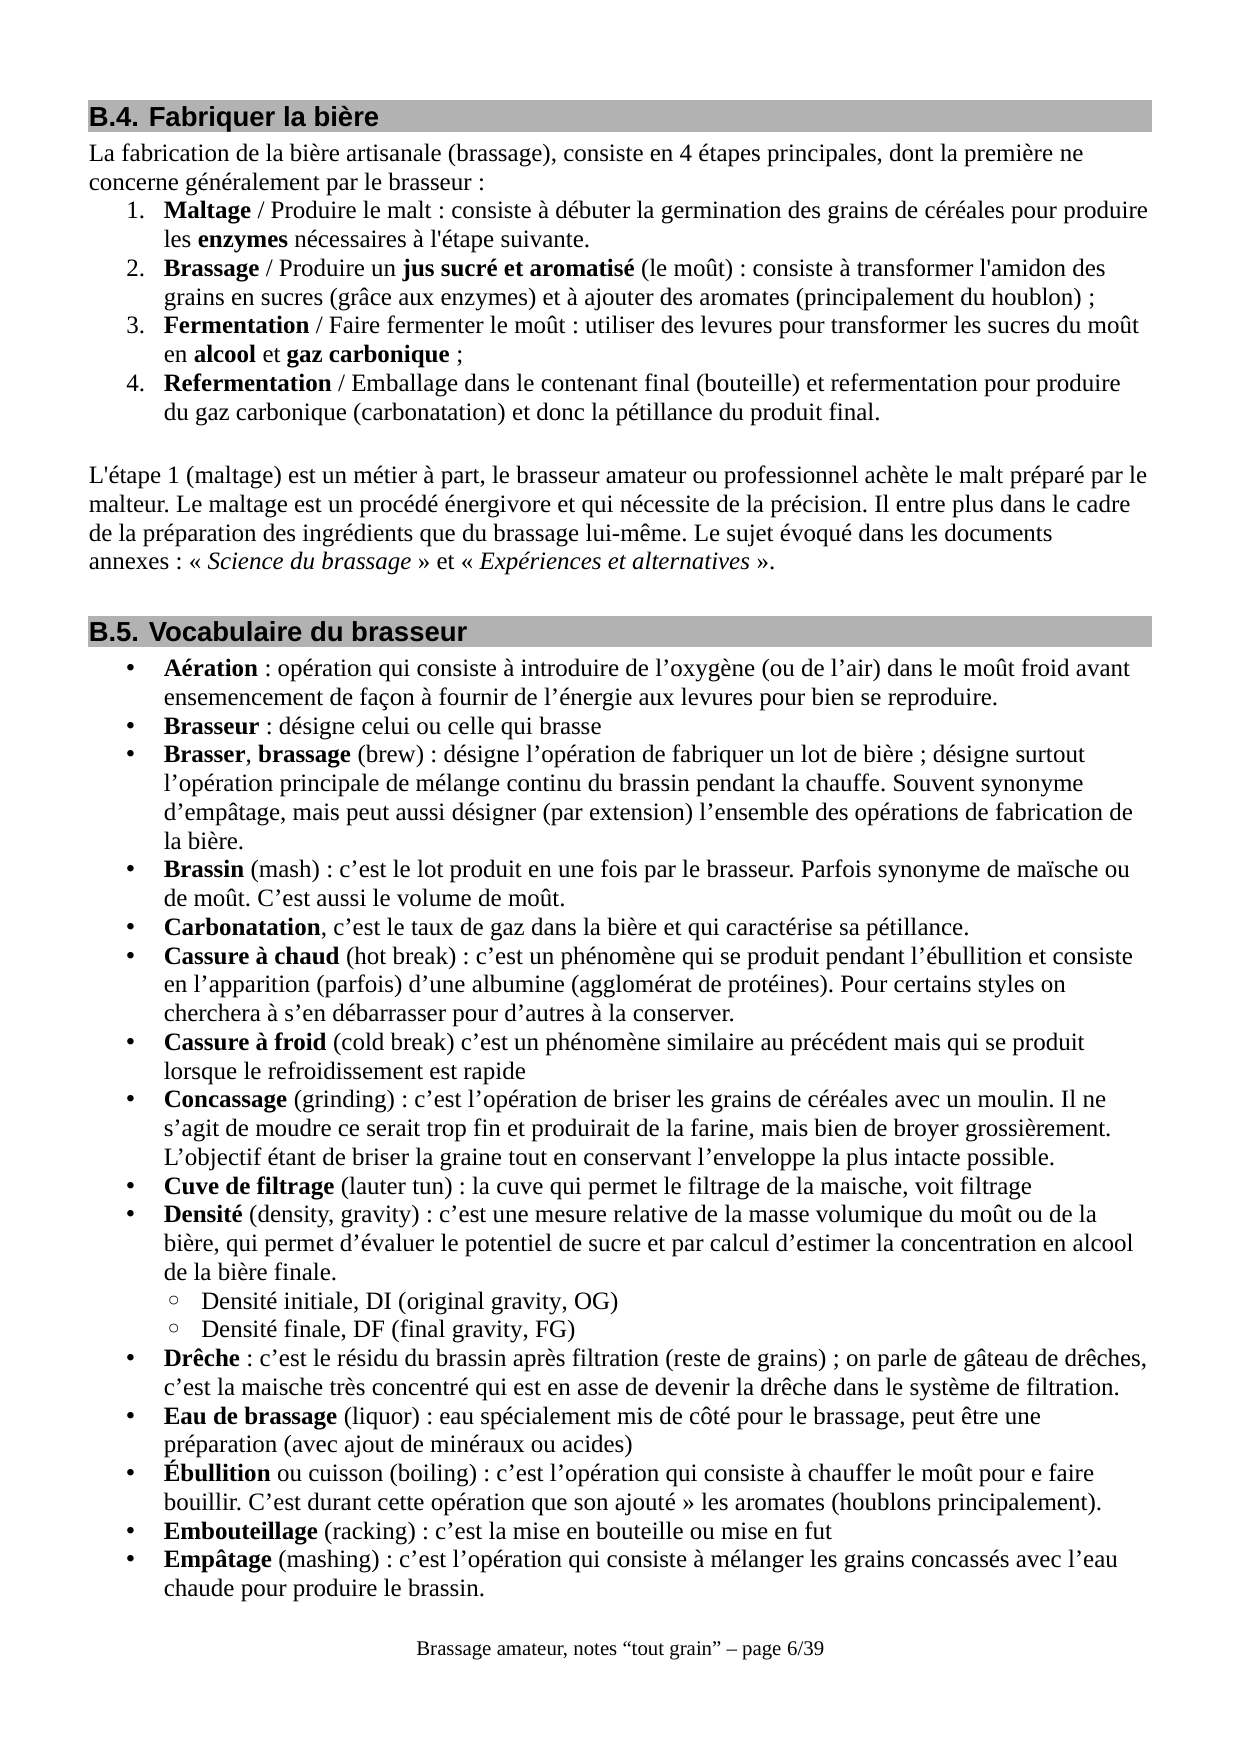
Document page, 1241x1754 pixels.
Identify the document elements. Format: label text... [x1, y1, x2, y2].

list Maltage / Produire le malt : consiste à débuter la germination des grains de céréales pour produire les enzymes nécessaires à l'étape suivante. [126, 195, 1152, 253]
text L'étape 1 (maltage) est un métier à part, le brasseur amateur ou professionnel achète le malt préparé par le malteur. Le maltage est un procédé énergivore et qui nécessite de la précision. Il entre plus dans le cadre de la préparation des ingrédients que du brassage lui-même. Le sujet évoqué dans les documents annexes : « Science du brassage » et « Expériences et alternatives ». [88, 460, 1152, 575]
list Embouteillage (racking) : c’est la mise en bouteille ou mise en fut [126, 1516, 1152, 1544]
list Concassage (grinding) : c’est l’opération de briser les grains de céréales avec un moulin. Il ne s’agit de moudre ce serait trop fin et produirait de la farine, mais bien de broyer grossièrement. L’objectif étant de briser la graine tout en conservant l’enveloppe la plus intacte possible. [126, 1084, 1152, 1171]
text La fabrication de la bière artisanale (brassage), consiste en 4 étapes principales, dont la première ne concerne généralement par le brasseur : [88, 138, 1152, 195]
list Cuve de filtrage (lauter tun) : la cuve qui permet le filtrage de la maische, voit filtrage [126, 1171, 1152, 1199]
list Cassure à froid (cold break) c’est un phénomène similaire au précédent mais qui se produit lorsque le refroidissement est rapide [126, 1027, 1152, 1084]
subtitle Vocabulaire du brasseur [88, 616, 1152, 647]
list Brassage / Produire un jus sucré et aromatisé (le moût) : consiste à transformer l'amidon des grains en sucres (grâce aux enzymes) et à ajouter des aromates (principalement du houblon) ; [126, 253, 1152, 310]
list Densité initiale, DI (original gravity, OG) [163, 1286, 1152, 1314]
list Empâtage (mashing) : c’est l’opération qui consiste à mélanger les grains concassés avec l’eau chaude pour produire le brassin. [126, 1544, 1152, 1602]
list Carbonatation, c’est le taux de gaz dans la bière et qui caractérise sa pétillance. [126, 912, 1152, 941]
list Drêche : c’est le résidu du brassin après filtration (reste de grains) ; on parle de gâteau de drêches, c’est la maische très concentré qui est en asse de devenir la drêche dans le système de filtration. [126, 1343, 1152, 1401]
subtitle Fabriquer la bière [88, 100, 1152, 132]
list Densité finale, DF (final gravity, FG) [163, 1314, 1152, 1343]
list Aération : opération qui consiste à introduire de l’oxygène (ou de l’air) dans le moût froid avant ensemencement de façon à fournir de l’énergie aux levures pour bien se reproduire. [126, 653, 1152, 711]
list Brassin (mash) : c’est le lot produit en une fois par le brasseur. Parfois synonyme de maïsche ou de moût. C’est aussi le volume de moût. [126, 854, 1152, 912]
list Brasser, brassage (brew) : désigne l’opération de fabriquer un lot de bière ; désigne surtout l’opération principale de mélange continu du brassin pendant la chauffe. Souvent synonyme d’empâtage, mais peut aussi désigner (par extension) l’ensemble des opérations de fabrication de la bière. [126, 739, 1152, 854]
list Densité (density, gravity) : c’est une mesure relative de la masse volumique du moût ou de la bière, qui permet d’évaluer le potentiel de sucre et par calcul d’estimer la concentration en alcool de la bière finale. [126, 1199, 1152, 1286]
list Ébullition ou cuisson (boiling) : c’est l’opération qui consiste à chauffer le moût pour e faire bouillir. C’est durant cette opération que son ajouté » les aromates (houblons principalement). [126, 1458, 1152, 1516]
list Eau de brassage (liquor) : eau spécialement mis de côté pour le brassage, peut être une préparation (avec ajout de minéraux ou acides) [126, 1401, 1152, 1458]
list Fermentation / Faire fermenter le moût : utiliser des levures pour transformer les sucres du moût en alcool et gaz carbonique ; [126, 310, 1152, 368]
list Cassure à chaud (hot break) : c’est un phénomène qui se produit pendant l’ébullition et consiste en l’apparition (parfois) d’une albumine (agglomérat de protéines). Pour certains styles on cherchera à s’en débarrasser pour d’autres à la conserver. [126, 941, 1152, 1027]
list Refermentation / Emballage dans le contenant final (bouteille) et refermentation pour produire du gaz carbonique (carbonatation) et donc la pétillance du produit final. [126, 368, 1152, 425]
list Brasseur : désigne celui ou celle qui brasse [126, 711, 1152, 739]
